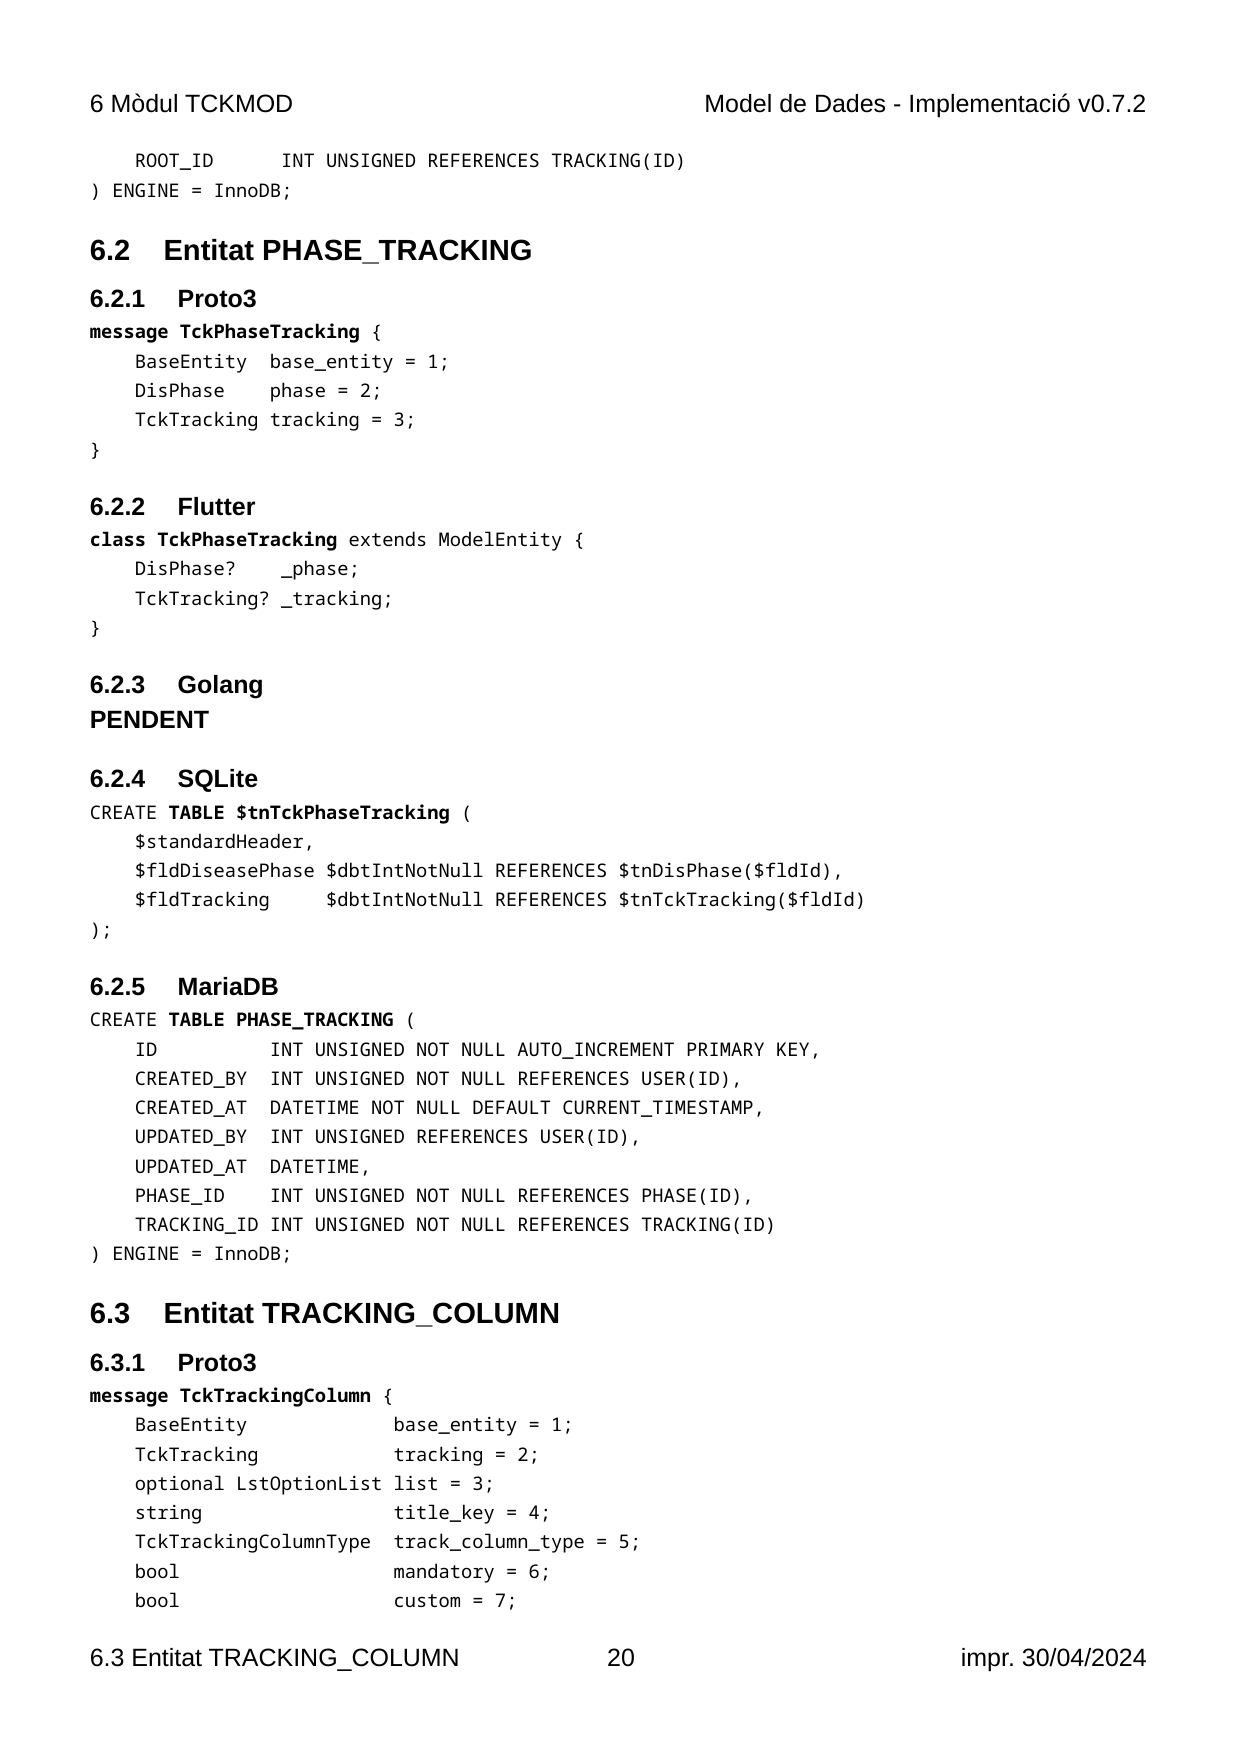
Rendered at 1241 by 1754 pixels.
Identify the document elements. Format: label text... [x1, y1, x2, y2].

text BaseEntity base_entity = 1; [89, 1412, 1146, 1437]
subtitle SQLite [89, 764, 1146, 793]
text CREATED_AT DATETIME NOT NULL DEFAULT CURRENT_TIMESTAMP, [89, 1094, 1146, 1120]
text PENDENT [89, 705, 1146, 733]
subtitle Proto3 [89, 1348, 1146, 1377]
text } [89, 436, 1146, 461]
text message TckTrackingColumn { [89, 1382, 1146, 1408]
text DisPhase phase = 2; [89, 377, 1146, 403]
text TRACKING_ID INT UNSIGNED NOT NULL REFERENCES TRACKING(ID) [89, 1211, 1146, 1237]
text class TckPhaseTracking extends ModelEntity { [89, 526, 1146, 552]
text BaseEntity base_entity = 1; [89, 348, 1146, 373]
text message TckPhaseTracking { [89, 319, 1146, 344]
subtitle Entitat TRACKING_COLUMN [89, 1297, 1146, 1330]
text $fldTracking $dbtIntNotNull REFERENCES $tnTckTracking($fldId) [89, 887, 1146, 912]
text string title_key = 4; [89, 1499, 1146, 1525]
subtitle MariaDB [89, 972, 1146, 1001]
subtitle Proto3 [89, 284, 1146, 313]
text TckTrackingColumnType track_column_type = 5; [89, 1529, 1146, 1554]
text TckTracking tracking = 2; [89, 1441, 1146, 1467]
text bool custom = 7; [89, 1587, 1146, 1613]
text ); [89, 916, 1146, 942]
text PHASE_ID INT UNSIGNED NOT NULL REFERENCES PHASE(ID), [89, 1182, 1146, 1208]
text UPDATED_BY INT UNSIGNED REFERENCES USER(ID), [89, 1124, 1146, 1149]
subtitle Entitat PHASE_TRACKING [89, 233, 1146, 266]
text TckTracking tracking = 3; [89, 407, 1146, 432]
text CREATED_BY INT UNSIGNED NOT NULL REFERENCES USER(ID), [89, 1065, 1146, 1091]
text CREATE TABLE PHASE_TRACKING ( [89, 1007, 1146, 1032]
text TckTracking? _tracking; [89, 585, 1146, 610]
text ) ENGINE = InnoDB; [89, 1241, 1146, 1266]
text $standardHeader, [89, 828, 1146, 854]
text ) ENGINE = InnoDB; [89, 177, 1146, 202]
subtitle Golang [89, 670, 1146, 699]
text $fldDiseasePhase $dbtIntNotNull REFERENCES $tnDisPhase($fldId), [89, 857, 1146, 883]
text ID INT UNSIGNED NOT NULL AUTO_INCREMENT PRIMARY KEY, [89, 1036, 1146, 1061]
text ROOT_ID INT UNSIGNED REFERENCES TRACKING(ID) [89, 148, 1146, 173]
text bool mandatory = 6; [89, 1558, 1146, 1584]
text optional LstOptionList list = 3; [89, 1470, 1146, 1496]
subtitle Flutter [89, 492, 1146, 520]
text CREATE TABLE $tnTckPhaseTracking ( [89, 799, 1146, 824]
text } [89, 614, 1146, 640]
text DisPhase? _phase; [89, 556, 1146, 581]
text UPDATED_AT DATETIME, [89, 1153, 1146, 1178]
